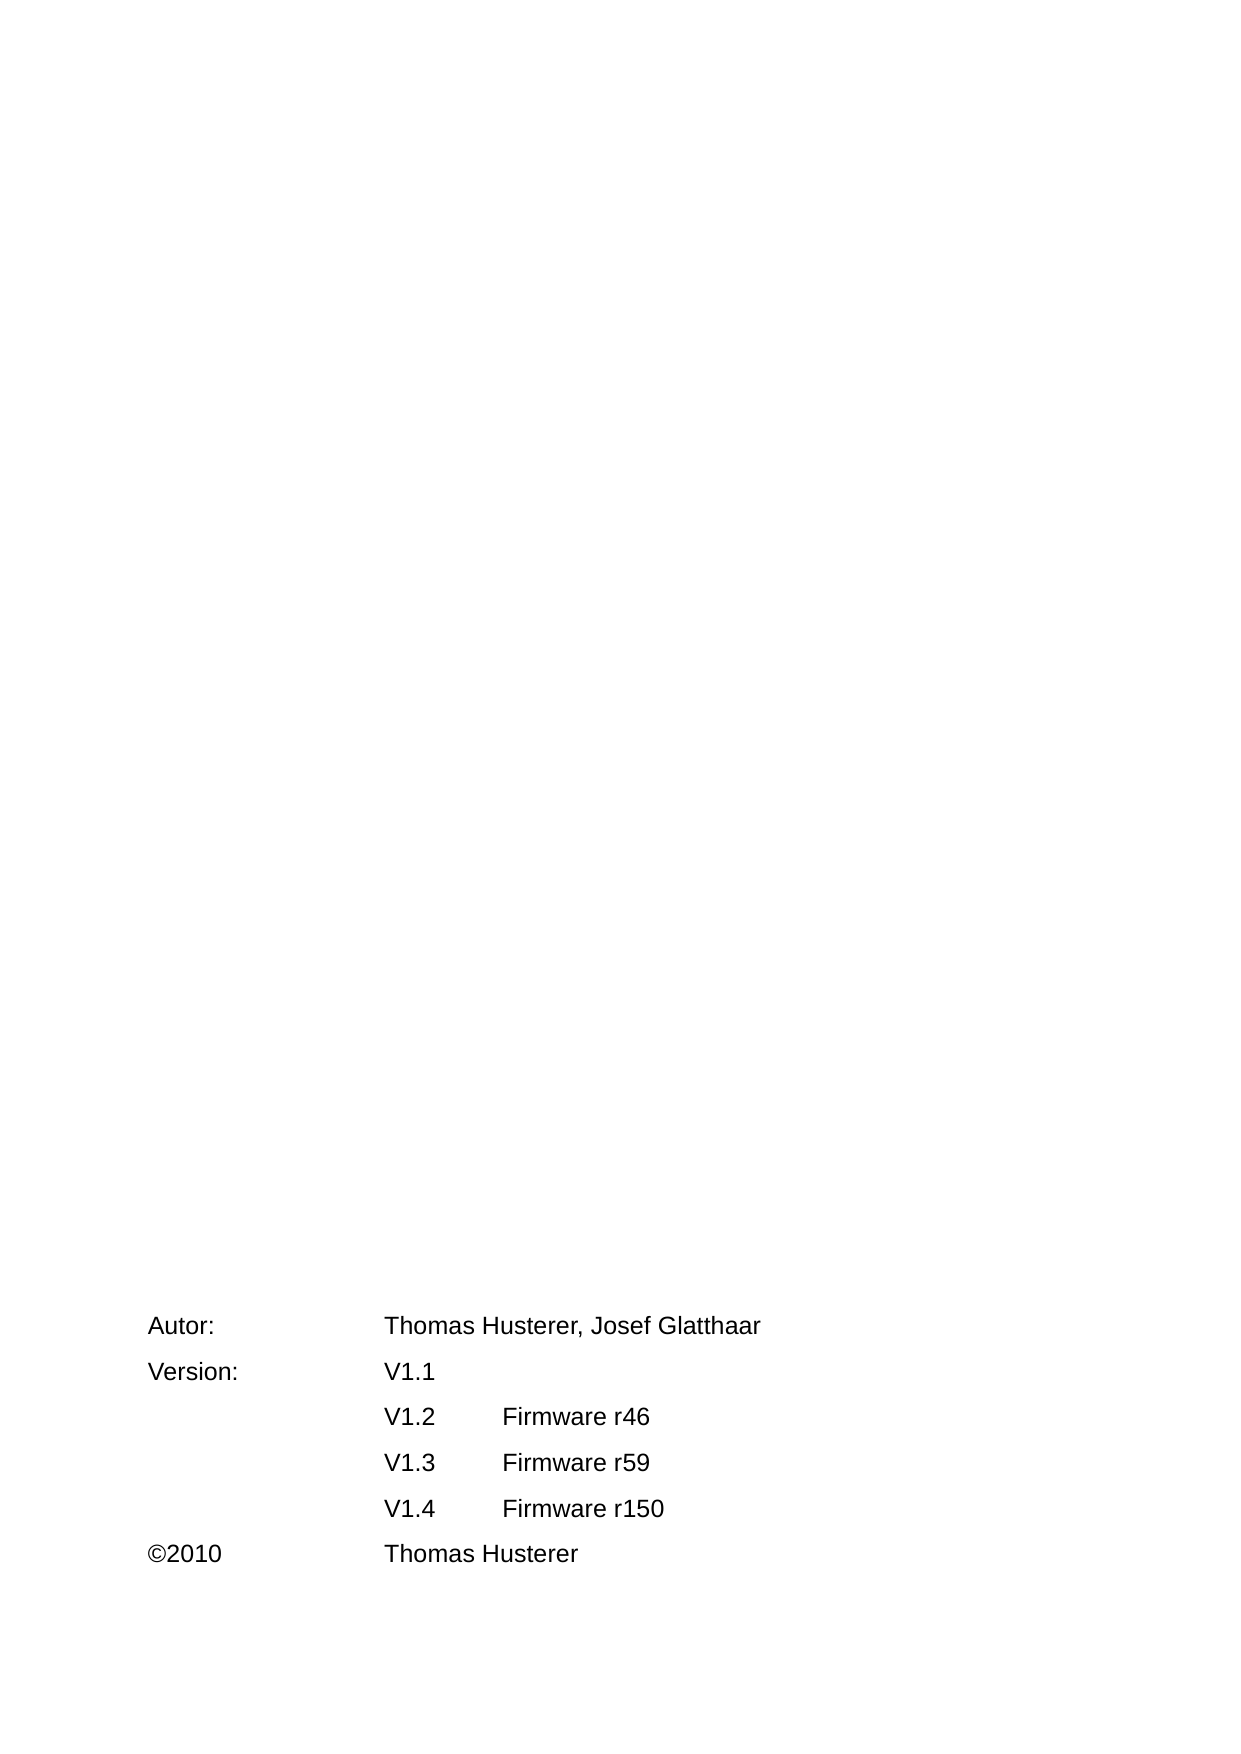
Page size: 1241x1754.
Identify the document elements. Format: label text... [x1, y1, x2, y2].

text Autor: Thomas Husterer, Josef Glatthaar [148, 1312, 1093, 1340]
text V1.3 Firmware r59 [148, 1449, 1093, 1477]
text V1.2 Firmware r46 [148, 1403, 1093, 1431]
text ©2010 Thomas Husterer [148, 1540, 1093, 1568]
text V1.4 Firmware r150 [148, 1494, 1093, 1523]
text Version: V1.1 [148, 1357, 1093, 1385]
